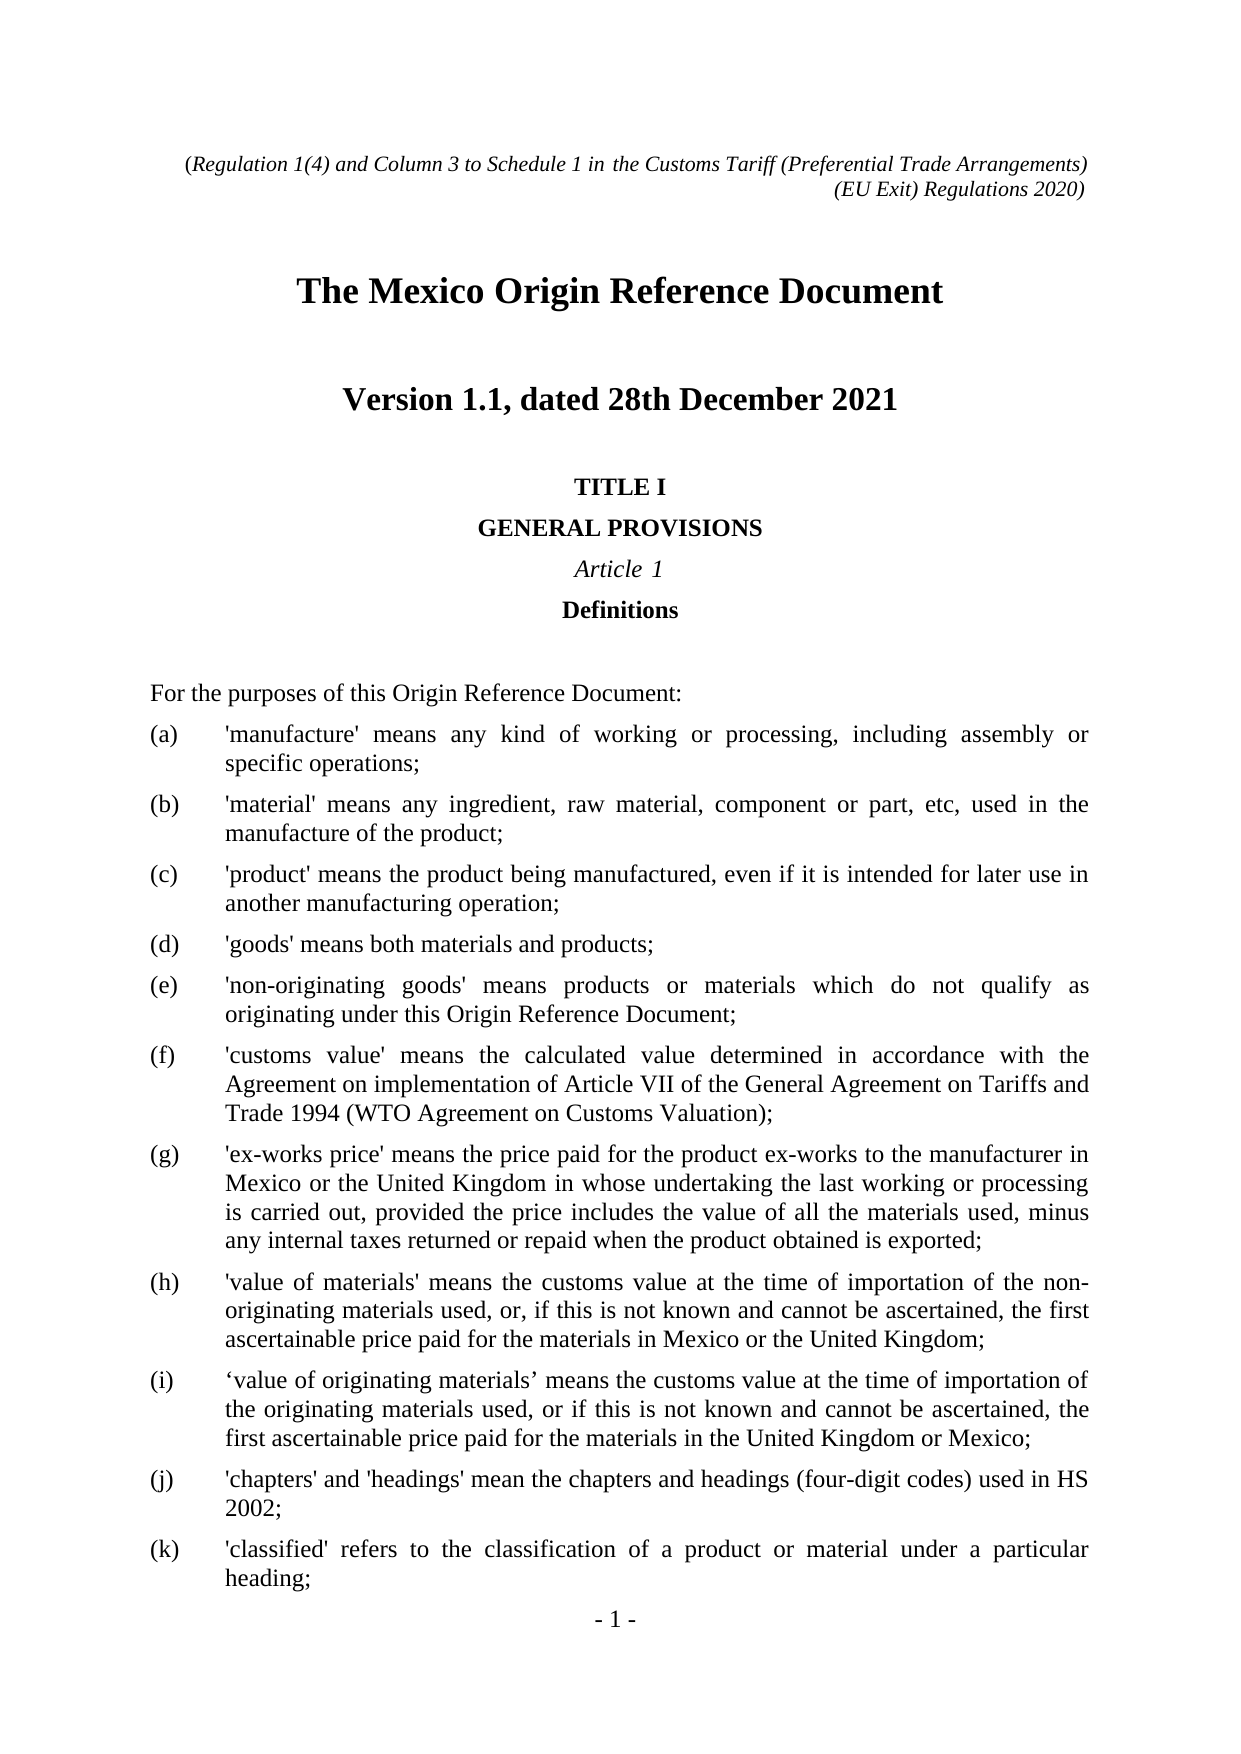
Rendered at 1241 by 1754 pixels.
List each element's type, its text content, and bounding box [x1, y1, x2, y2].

list 'ex-works price' means the price paid for the product ex-works to the manufacturer in Mexico or the United Kingdom in whose undertaking the last working or processing is carried out, provided the price includes the value of all the materials used, minus any internal taxes returned or repaid when the product obtained is exported; [150, 1139, 1090, 1254]
text Definitions [150, 595, 1090, 624]
list 'goods' means both materials and products; [150, 929, 1090, 958]
text The Mexico Origin Reference Document [150, 268, 1090, 311]
text Article 1 [150, 554, 1090, 583]
list 'customs value' means the calculated value determined in accordance with the Agreement on implementation of Article VII of the General Agreement on Tariffs and Trade 1994 (WTO Agreement on Customs Valuation); [150, 1040, 1090, 1127]
list 'manufacture' means any kind of working or processing, including assembly or specific operations; [150, 719, 1090, 777]
text Version 1.1, dated 28th December 2021 [150, 379, 1090, 418]
list 'classified' refers to the classification of a product or material under a particular heading; [150, 1534, 1090, 1592]
list 'product' means the product being manufactured, even if it is intended for later use in another manufacturing operation; [150, 859, 1090, 917]
text (Regulation 1(4) and Column 3 to Schedule 1 in the Customs Tariff (Preferential Trade Arrangements) (EU Exit) Regulations 2020) [150, 151, 1090, 201]
list 'chapters' and 'headings' mean the chapters and headings (four-digit codes) used in HS 2002; [150, 1464, 1090, 1522]
list 'material' means any ingredient, raw material, component or part, etc, used in the manufacture of the product; [150, 789, 1090, 847]
text For the purposes of this Origin Reference Document: [150, 678, 1090, 707]
list 'value of materials' means the customs value at the time of importation of the non-originating materials used, or, if this is not known and cannot be ascertained, the first ascertainable price paid for the materials in Mexico or the United Kingdom; [150, 1267, 1090, 1353]
list 'non-originating goods' means products or materials which do not qualify as originating under this Origin Reference Document; [150, 970, 1090, 1028]
text GENERAL PROVISIONS [150, 513, 1090, 542]
list ‘value of originating materials’ means the customs value at the time of importation of the originating materials used, or if this is not known and cannot be ascertained, the first ascertainable price paid for the materials in the United Kingdom or Mexico; [150, 1365, 1090, 1452]
text TITLE I [150, 472, 1090, 500]
